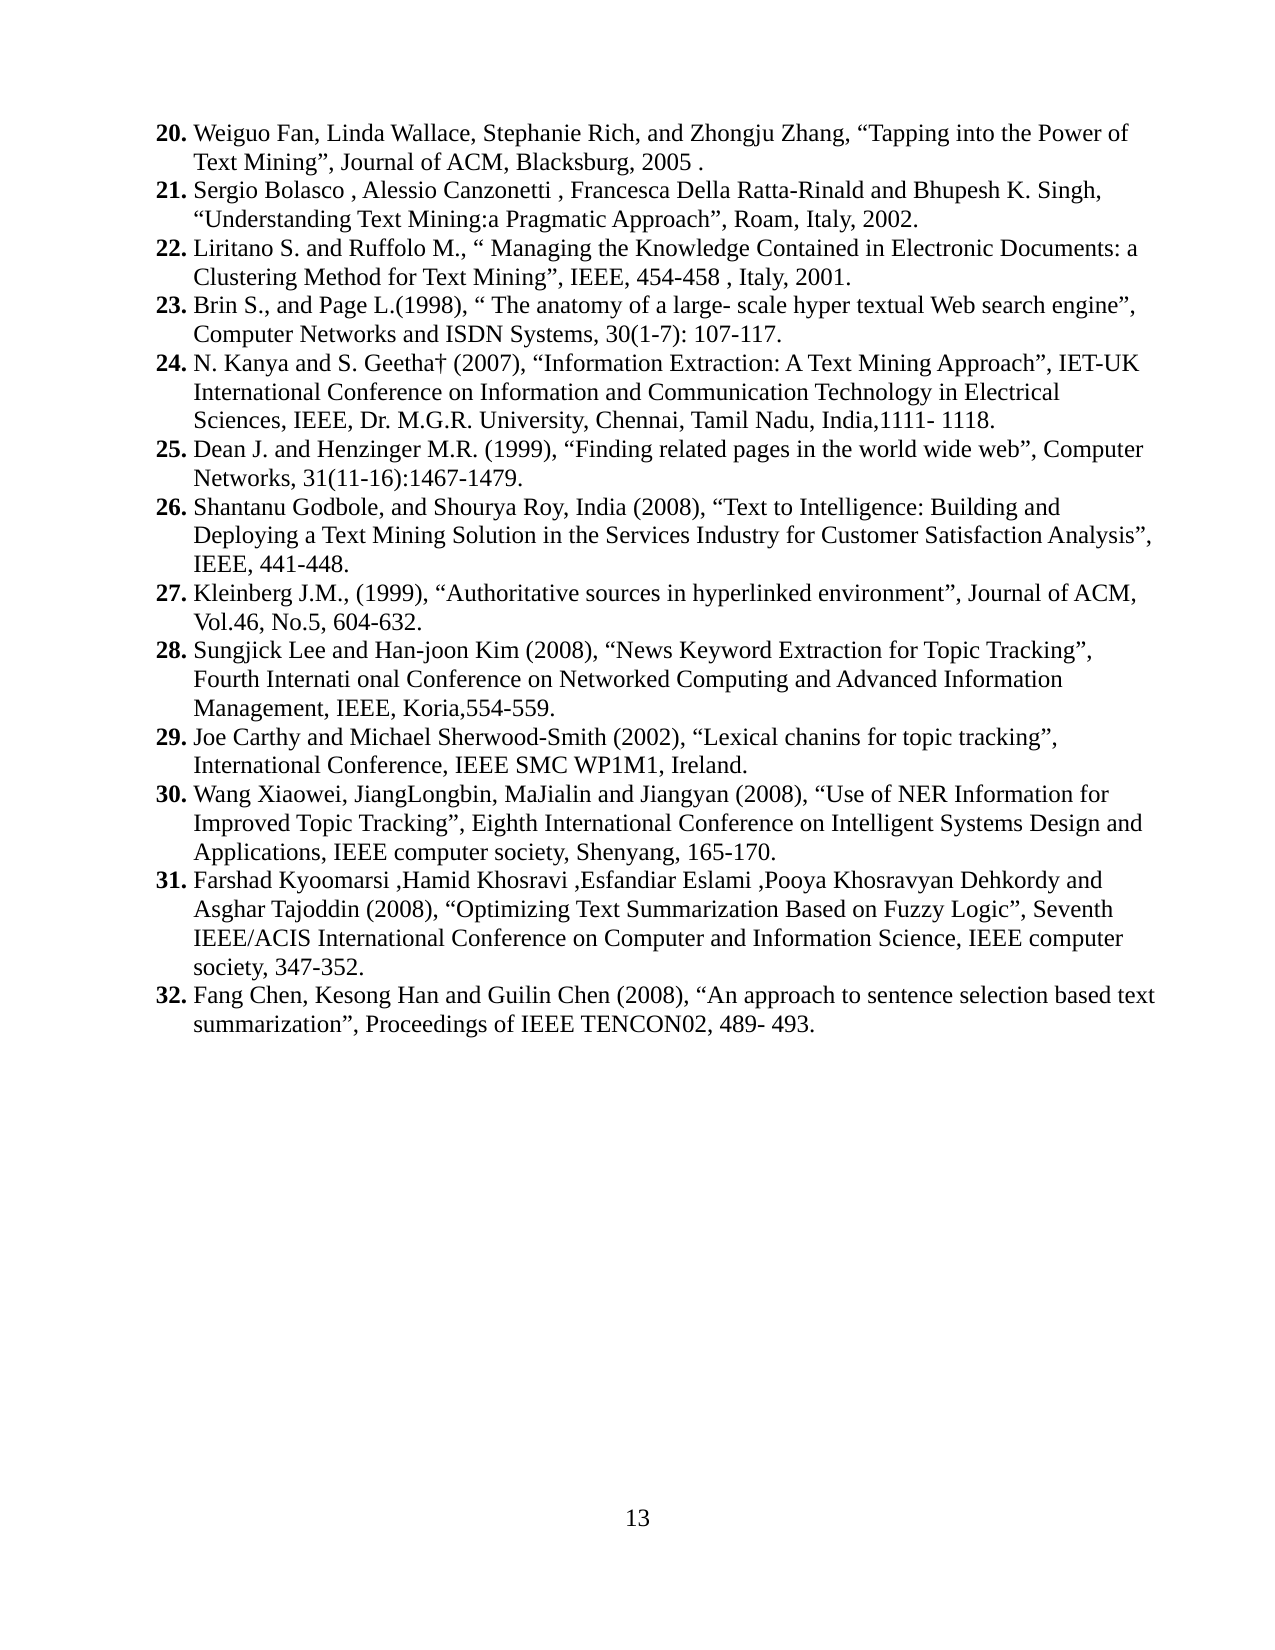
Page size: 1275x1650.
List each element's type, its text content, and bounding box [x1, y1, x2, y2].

list Sungjick Lee and Han-joon Kim (2008), “News Keyword Extraction for Topic Tracking”, Fourth Internati onal Conference on Networked Computing and Advanced Information Management, IEEE, Koria,554-559. [156, 636, 1157, 722]
list Liritano S. and Ruffolo M., “ Managing the Knowledge Contained in Electronic Documents: a Clustering Method for Text Mining”, IEEE, 454-458 , Italy, 2001. [156, 233, 1157, 291]
list N. Kanya and S. Geetha† (2007), “Information Extraction: A Text Mining Approach”, IET-UK International Conference on Information and Communication Technology in Electrical Sciences, IEEE, Dr. M.G.R. University, Chennai, Tamil Nadu, India,1111- 1118. [156, 348, 1157, 434]
list Farshad Kyoomarsi ,Hamid Khosravi ,Esfandiar Eslami ,Pooya Khosravyan Dehkordy and Asghar Tajoddin (2008), “Optimizing Text Summarization Based on Fuzzy Logic”, Seventh IEEE/ACIS International Conference on Computer and Information Science, IEEE computer society, 347-352. [156, 866, 1157, 981]
list Fang Chen, Kesong Han and Guilin Chen (2008), “An approach to sentence selection based text summarization”, Proceedings of IEEE TENCON02, 489- 493. [156, 981, 1157, 1038]
list Weiguo Fan, Linda Wallace, Stephanie Rich, and Zhongju Zhang, “Tapping into the Power of Text Mining”, Journal of ACM, Blacksburg, 2005 . [156, 118, 1157, 176]
list Shantanu Godbole, and Shourya Roy, India (2008), “Text to Intelligence: Building and Deploying a Text Mining Solution in the Services Industry for Customer Satisfaction Analysis”, IEEE, 441-448. [156, 492, 1157, 578]
list Sergio Bolasco , Alessio Canzonetti , Francesca Della Ratta-Rinald and Bhupesh K. Singh, “Understanding Text Mining:a Pragmatic Approach”, Roam, Italy, 2002. [156, 176, 1157, 233]
list Joe Carthy and Michael Sherwood-Smith (2002), “Lexical chanins for topic tracking”, International Conference, IEEE SMC WP1M1, Ireland. [156, 722, 1157, 779]
list Brin S., and Page L.(1998), “ The anatomy of a large- scale hyper textual Web search engine”, Computer Networks and ISDN Systems, 30(1-7): 107-117. [156, 291, 1157, 348]
list Wang Xiaowei, JiangLongbin, MaJialin and Jiangyan (2008), “Use of NER Information for Improved Topic Tracking”, Eighth International Conference on Intelligent Systems Design and Applications, IEEE computer society, Shenyang, 165-170. [156, 779, 1157, 866]
list Kleinberg J.M., (1999), “Authoritative sources in hyperlinked environment”, Journal of ACM, Vol.46, No.5, 604-632. [156, 578, 1157, 636]
list Dean J. and Henzinger M.R. (1999), “Finding related pages in the world wide web”, Computer Networks, 31(11-16):1467-1479. [156, 434, 1157, 492]
